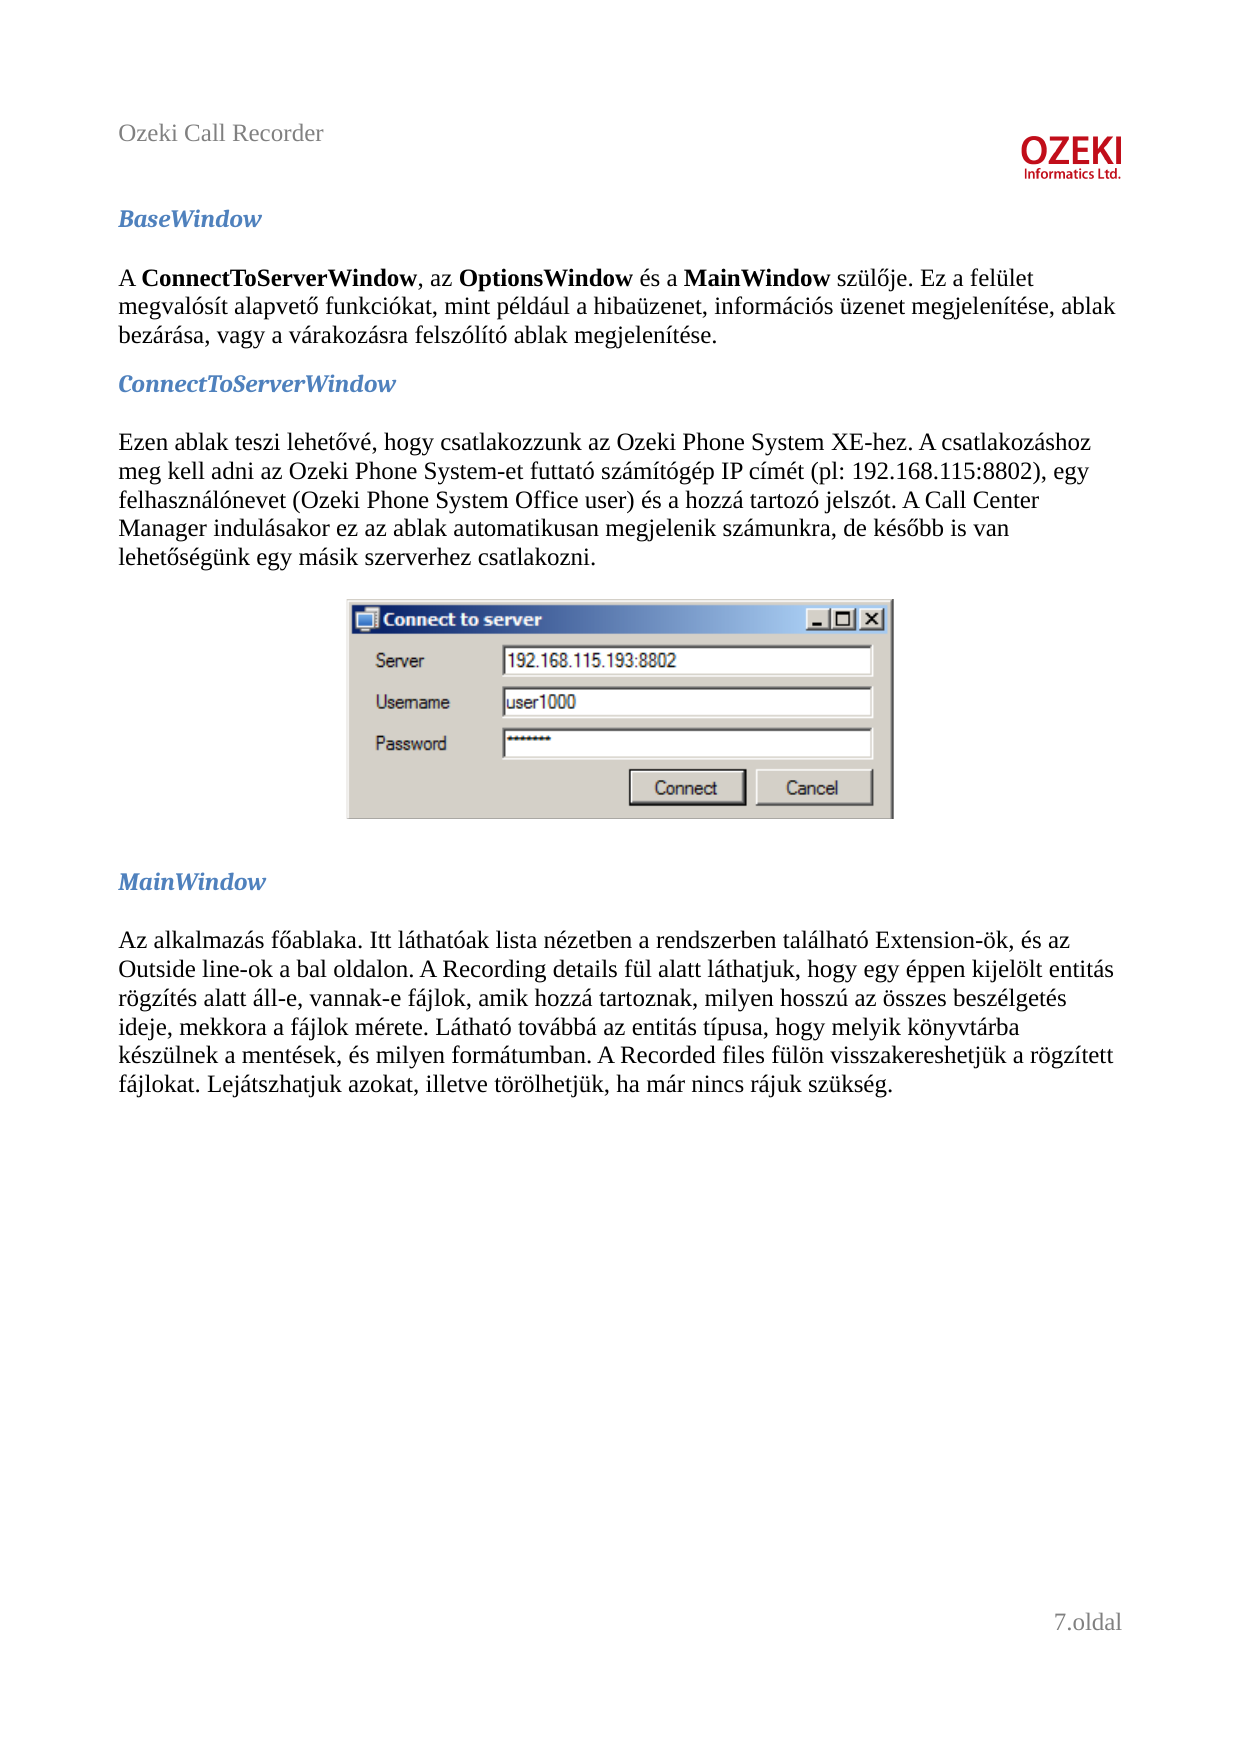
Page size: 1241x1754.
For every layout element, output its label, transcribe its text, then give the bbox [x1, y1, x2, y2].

text Ezen ablak teszi lehetővé, hogy csatlakozzunk az Ozeki Phone System XE-hez. A csatlakozáshoz meg kell adni az Ozeki Phone System-et futtató számítógép IP címét (pl: 192.168.115:8802), egy felhasználónevet (Ozeki Phone System Office user) és a hozzá tartozó jelszót. A Call Center Manager indulásakor ez az ablak automatikusan megjelenik számunkra, de később is van lehetőségünk egy másik szerverhez csatlakozni. [118, 427, 1122, 571]
subtitle ConnectToServerWindow [118, 370, 1122, 398]
text Az alkalmazás főablaka. Itt láthatóak lista nézetben a rendszerben található Extension-ök, és az Outside line-ok a bal oldalon. A Recording details fül alatt láthatjuk, hogy egy éppen kijelölt entitás rögzítés alatt áll-e, vannak-e fájlok, amik hozzá tartoznak, milyen hosszú az összes beszélgetés ideje, mekkora a fájlok mérete. Látható továbbá az entitás típusa, hogy melyik könyvtárba készülnek a mentések, és milyen formátumban. A Recorded files fülön visszakereshetjük a rögzített fájlokat. Lejátszhatjuk azokat, illetve törölhetjük, ha már nincs rájuk szükség. [118, 926, 1122, 1098]
text A ConnectToServerWindow, az OptionsWindow és a MainWindow szülője. Ez a felület megvalósít alapvető funkciókat, mint például a hibaüzenet, információs üzenet megjelenítése, ablak bezárása, vagy a várakozásra felszólító ablak megjelenítése. [118, 263, 1122, 349]
picture [1020, 135, 1122, 181]
subtitle BaseWindow [118, 205, 1122, 234]
subtitle MainWindow [118, 868, 1122, 897]
